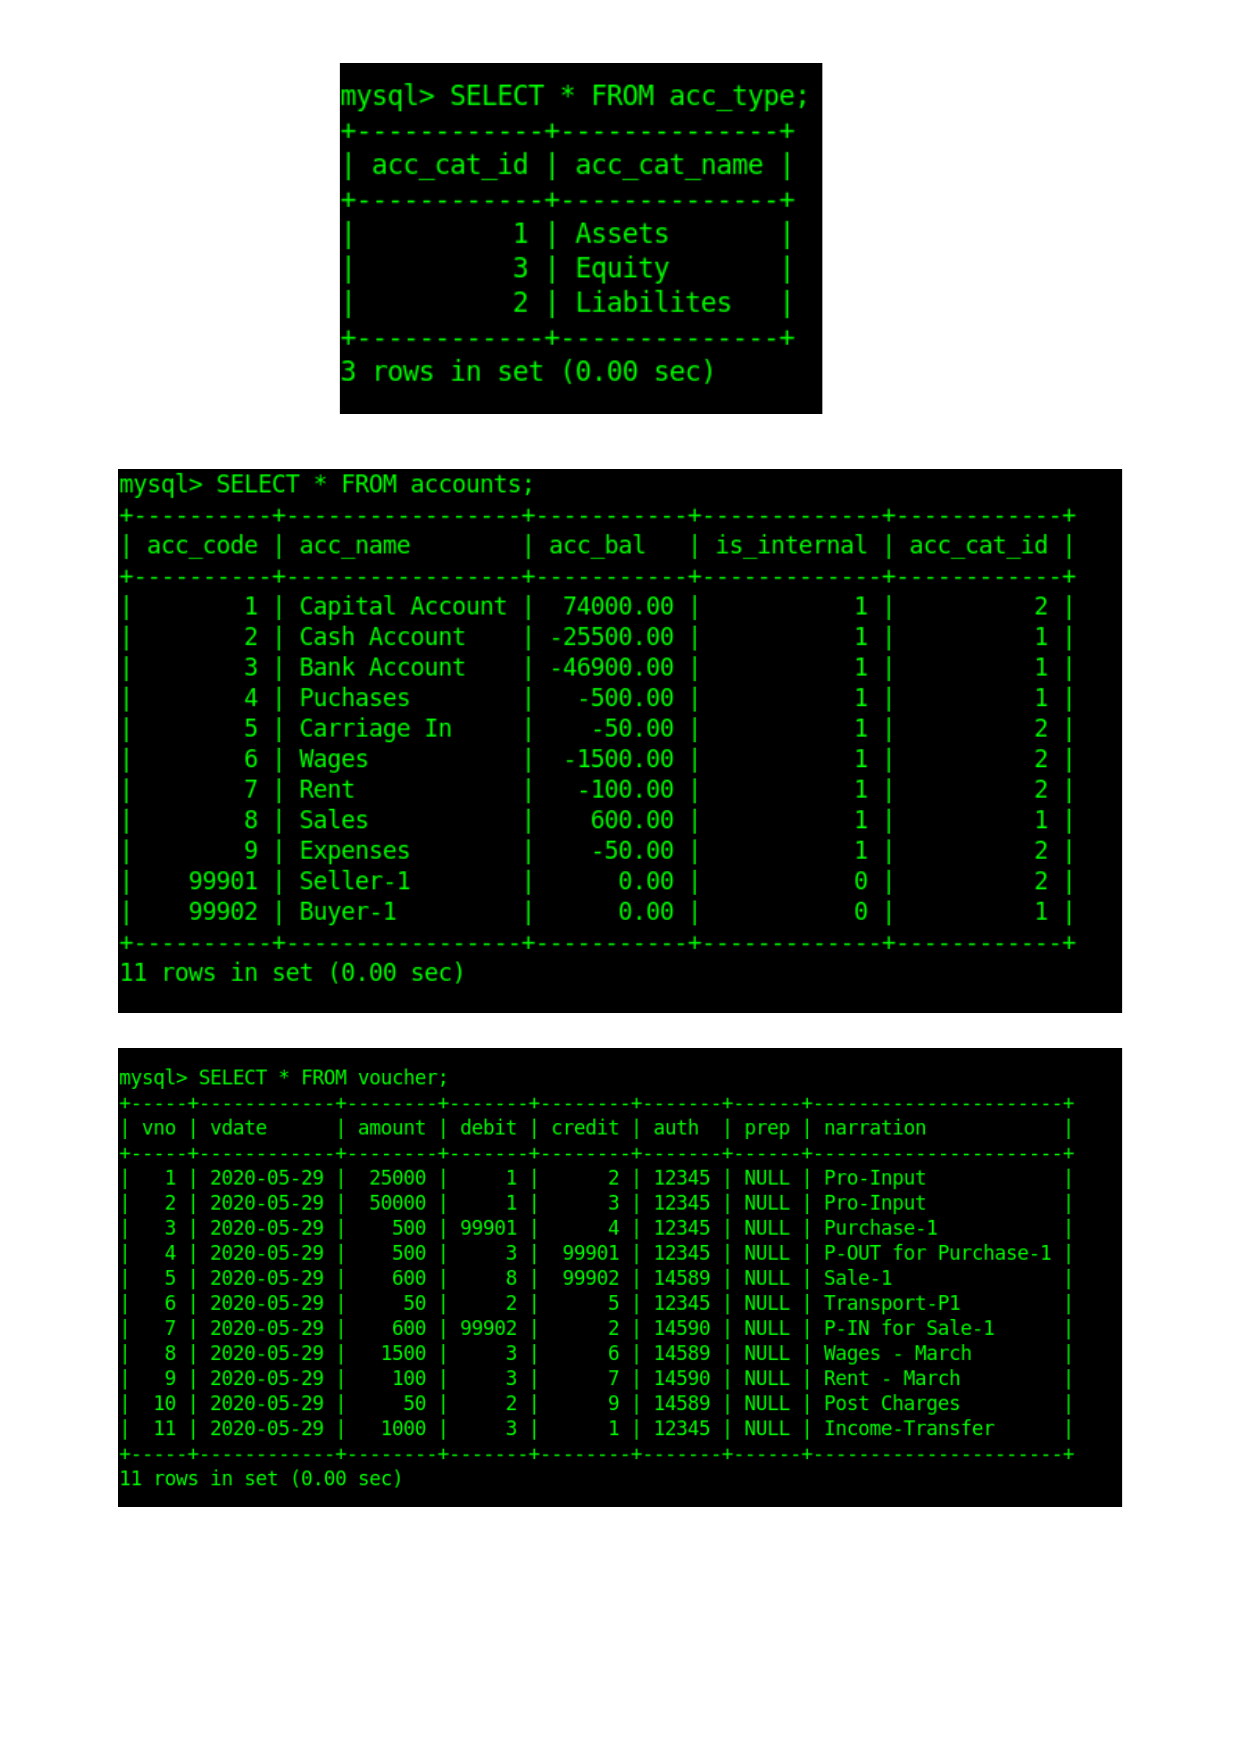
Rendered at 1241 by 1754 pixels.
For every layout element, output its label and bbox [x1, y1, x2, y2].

picture [339, 63, 823, 414]
picture [118, 1048, 1123, 1507]
picture [118, 469, 1123, 1013]
